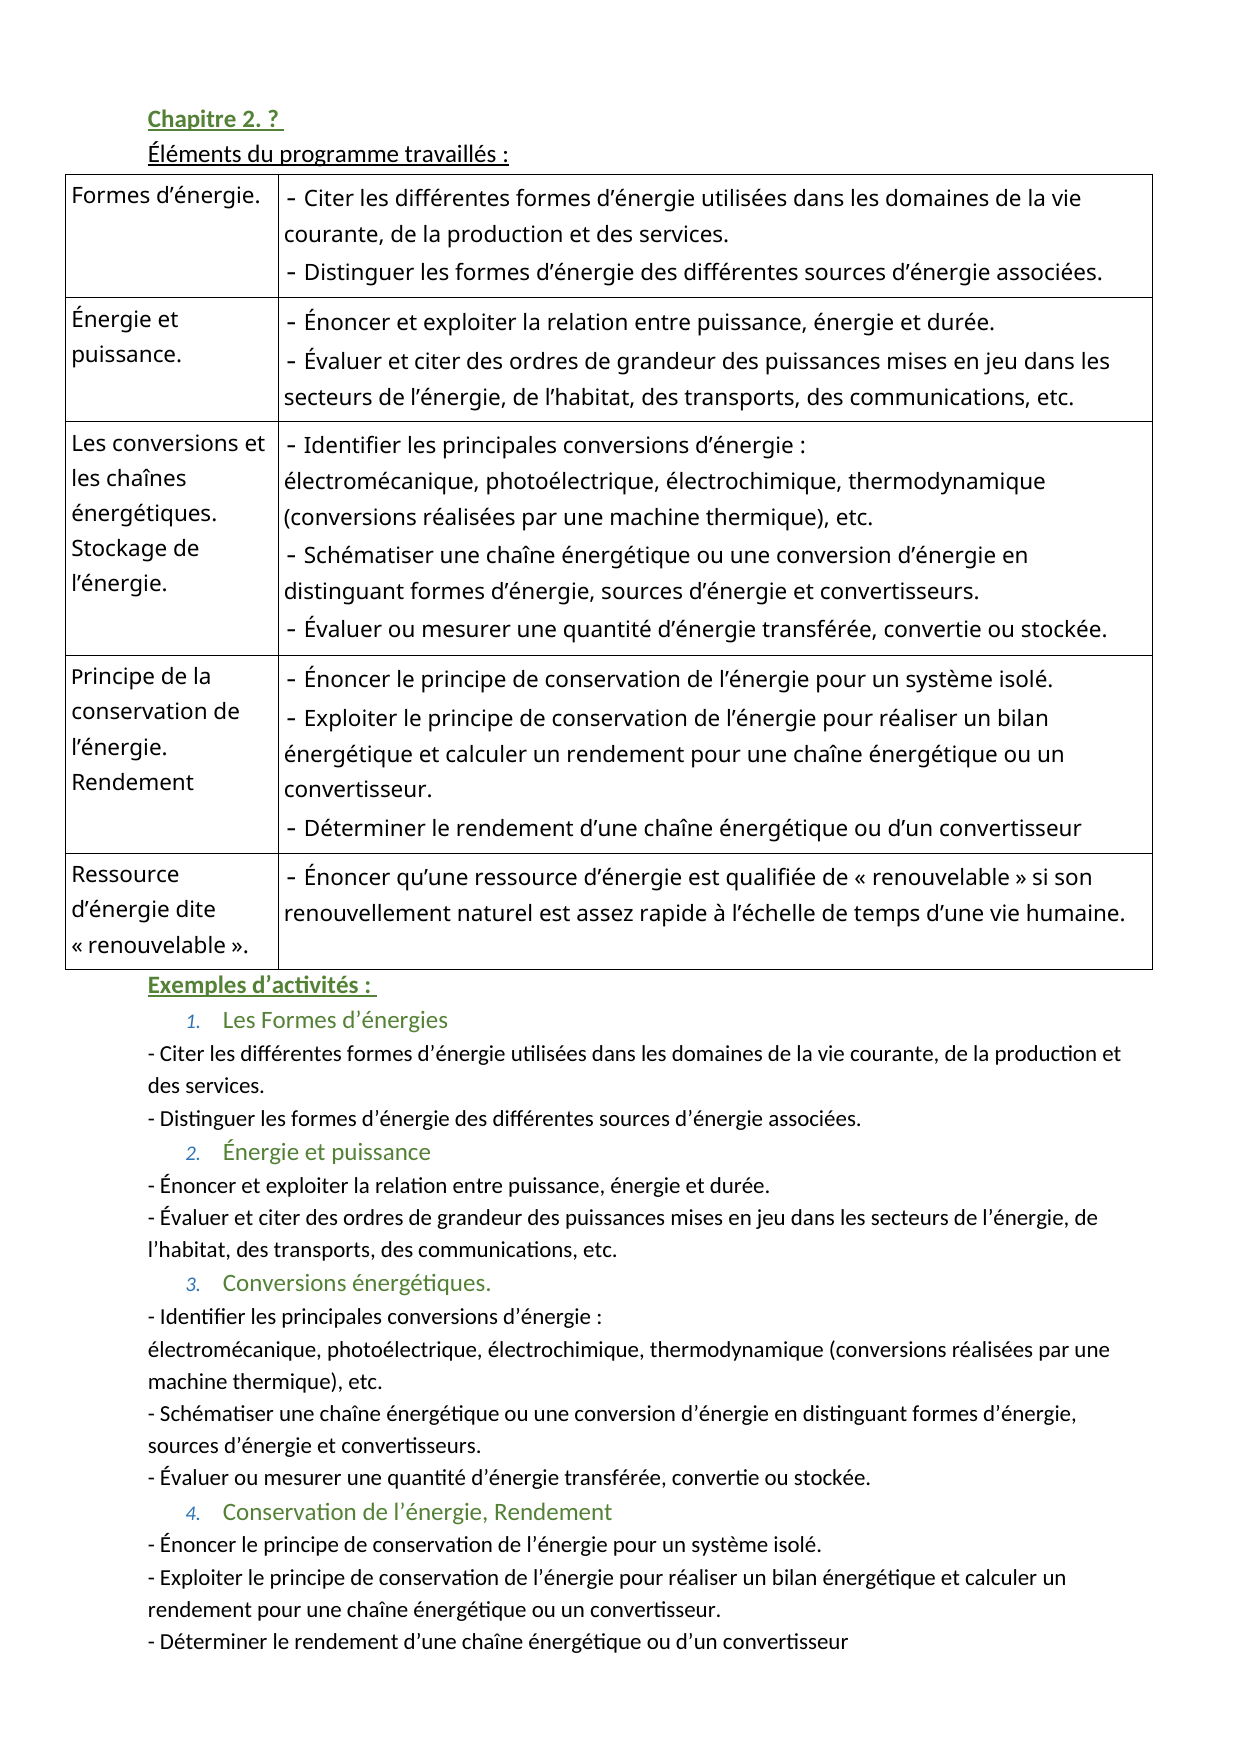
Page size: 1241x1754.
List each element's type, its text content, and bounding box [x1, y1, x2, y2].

table_cell - Énoncer et exploiter la relation entre puissance, énergie et durée. - Évaluer et citer des ordres de grandeur des puissances mises en jeu dans les secteurs de l’énergie, de l’habitat, des transports, des communications, etc. [279, 298, 1152, 421]
text Chapitre 2. ? [148, 103, 1152, 134]
text - Évaluer et citer des ordres de grandeur des puissances mises en jeu dans les secteurs de l’énergie, de l’habitat, des transports, des communications, etc. [148, 1203, 1152, 1263]
table_cell Les conversions et les chaînes énergétiques. Stockage de l’énergie. [66, 422, 278, 654]
table_cell - Identifier les principales conversions d’énergie : électromécanique, photoélectrique, électrochimique, thermodynamique (conversions réalisées par une machine thermique), etc. - Schématiser une chaîne énergétique ou une conversion d’énergie en distinguant formes d’énergie, sources d’énergie et convertisseurs. - Évaluer ou mesurer une quantité d’énergie transférée, convertie ou stockée. [279, 422, 1152, 654]
text Exemples d’activités : [148, 970, 1152, 1000]
text - Citer les différentes formes d’énergie utilisées dans les domaines de la vie courante, de la production et des services. [148, 1039, 1152, 1099]
text - Énoncer le principe de conservation de l’énergie pour un système isolé. - Exploiter le principe de conservation de l’énergie pour réaliser un bilan énergétique et calculer un rendement pour une chaîne énergétique ou un convertisseur. - Déterminer le rendement d’une chaîne énergétique ou d’un convertisseur [148, 1531, 1152, 1655]
text - Distinguer les formes d’énergie des différentes sources d’énergie associées. [148, 1104, 1152, 1132]
table_header - Citer les différentes formes d’énergie utilisées dans les domaines de la vie courante, de la production et des services. - Distinguer les formes d’énergie des différentes sources d’énergie associées. [279, 175, 1152, 297]
table_header Formes d’énergie. [66, 175, 278, 297]
list Conversions énergétiques. [185, 1267, 1152, 1298]
list Énergie et puissance [185, 1136, 1152, 1166]
table_cell - Énoncer le principe de conservation de l’énergie pour un système isolé. - Exploiter le principe de conservation de l’énergie pour réaliser un bilan énergétique et calculer un rendement pour une chaîne énergétique ou un convertisseur. - Déterminer le rendement d’une chaîne énergétique ou d’un convertisseur [279, 656, 1152, 853]
table_cell - Énoncer qu’une ressource d’énergie est qualifiée de « renouvelable » si son renouvellement naturel est assez rapide à l’échelle de temps d’une vie humaine. [279, 854, 1152, 969]
table_cell Ressource d’énergie dite « renouvelable ». [66, 854, 278, 969]
text Éléments du programme travaillés : [148, 138, 1152, 169]
text - Identifier les principales conversions d’énergie : électromécanique, photoélectrique, électrochimique, thermodynamique (conversions réalisées par une machine thermique), etc. - Schématiser une chaîne énergétique ou une conversion d’énergie en distinguant formes d’énergie, sources d’énergie et convertisseurs. - Évaluer ou mesurer une quantité d’énergie transférée, convertie ou stockée. [148, 1302, 1152, 1491]
text - Énoncer et exploiter la relation entre puissance, énergie et durée. [148, 1171, 1152, 1199]
table_cell Énergie et puissance. [66, 298, 278, 421]
list Conservation de l’énergie, Rendement [185, 1496, 1152, 1526]
table_cell Principe de la conservation de l’énergie. Rendement [66, 656, 278, 853]
list Les Formes d’énergies [185, 1004, 1152, 1035]
